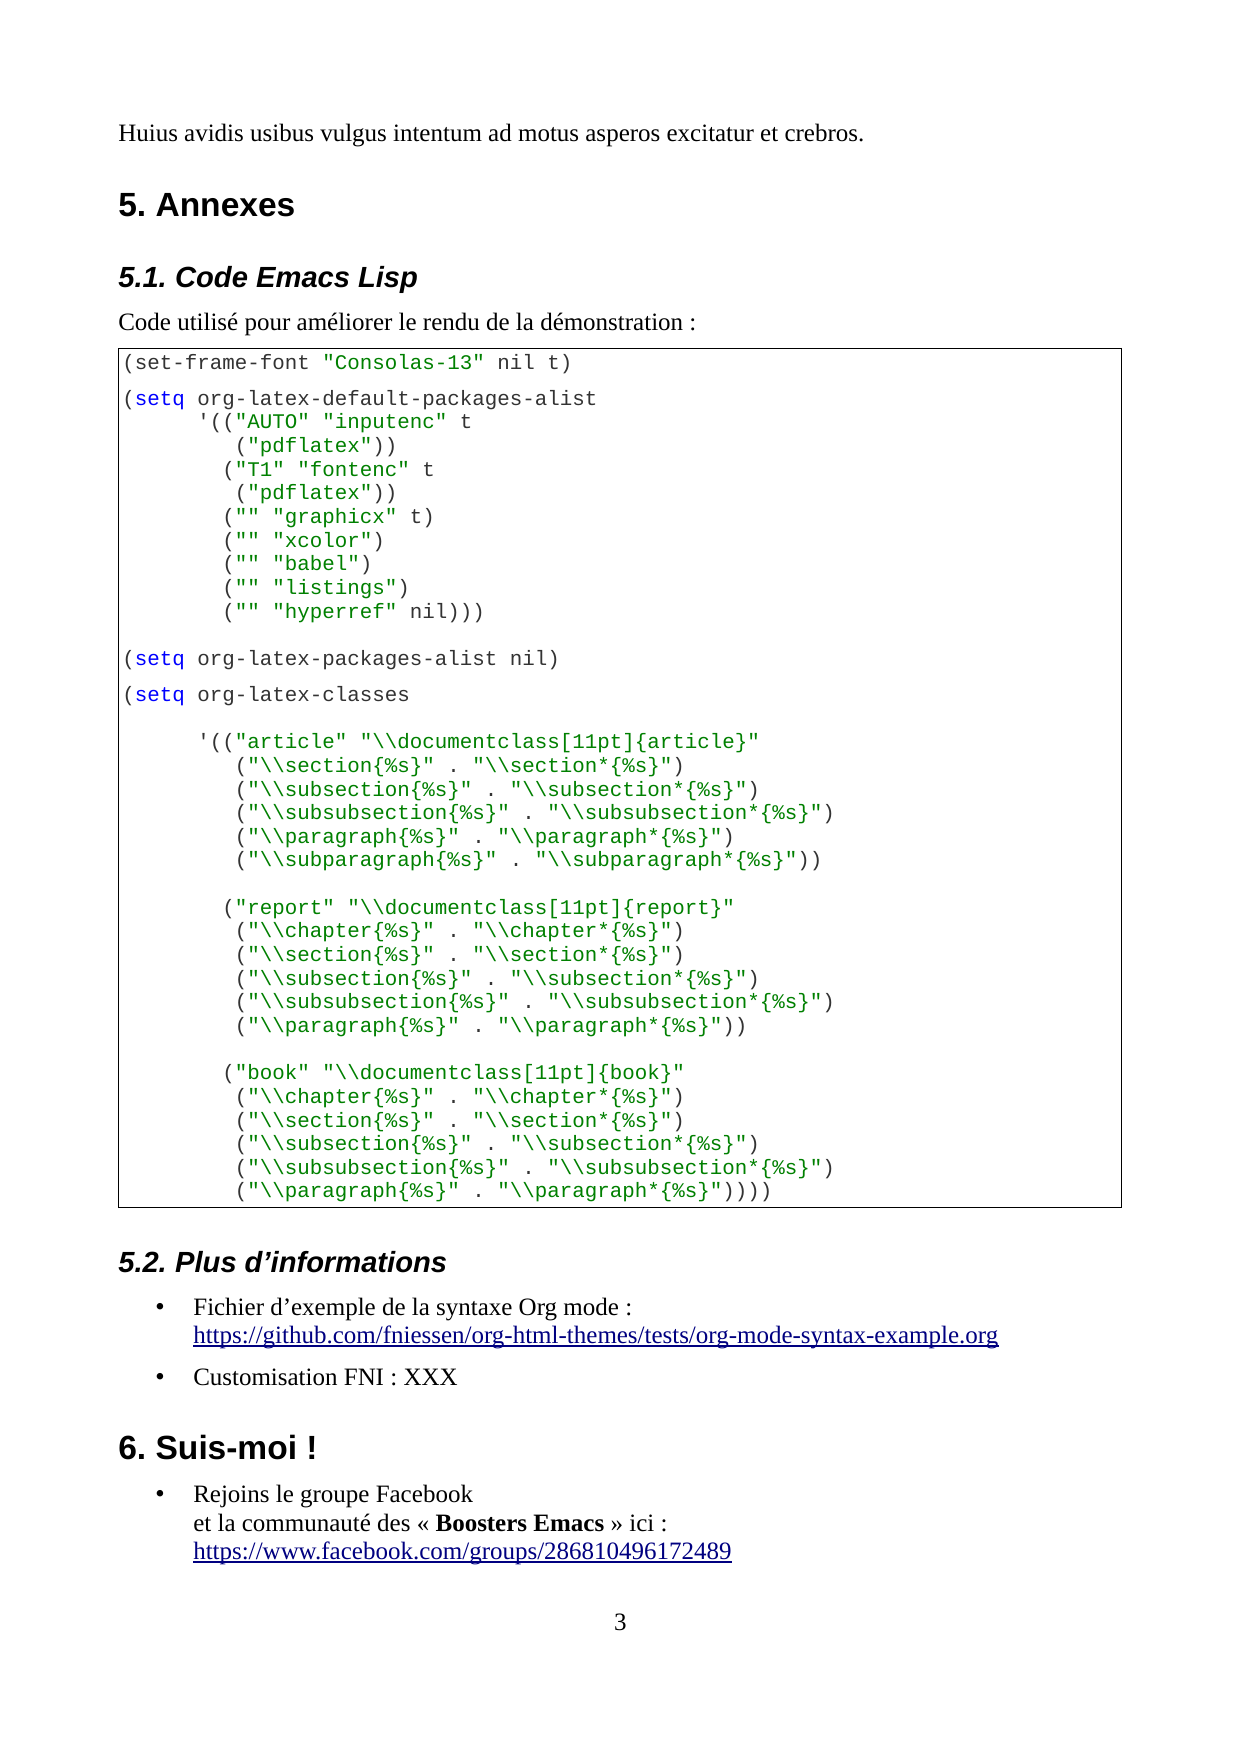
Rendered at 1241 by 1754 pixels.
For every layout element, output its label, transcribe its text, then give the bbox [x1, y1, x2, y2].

text ("\\subsubsection{%s}" . "\\subsubsection*{%s}") [119, 798, 1121, 822]
subtitle Annexes [118, 184, 1122, 223]
text '(("AUTO" "inputenc" t [119, 407, 1121, 431]
text ("\\section{%s}" . "\\section*{%s}") [119, 751, 1121, 774]
text ("" "hyperref" nil))) [119, 597, 1121, 620]
list Fichier d’exemple de la syntaxe Org mode : https://github.com/fniessen/org-html-themes/tests/org-mode-syntax-example.org [156, 1292, 1122, 1349]
text ("" "xcolor") [119, 526, 1121, 549]
text ("report" "\\documentclass[11pt]{report}" [119, 893, 1121, 916]
text ("\\subsection{%s}" . "\\subsection*{%s}") [119, 964, 1121, 987]
text ("\\section{%s}" . "\\section*{%s}") [119, 1106, 1121, 1129]
text Huius avidis usibus vulgus intentum ad motus asperos excitatur et crebros. [118, 118, 1122, 147]
text ("\\section{%s}" . "\\section*{%s}") [119, 940, 1121, 964]
text ("" "listings") [119, 573, 1121, 597]
text ("\\subsection{%s}" . "\\subsection*{%s}") [119, 1129, 1121, 1153]
text ("pdflatex")) [119, 478, 1121, 502]
text ("" "graphicx" t) [119, 502, 1121, 526]
list Customisation FNI : XXX [156, 1362, 1122, 1390]
text ("\\subparagraph{%s}" . "\\subparagraph*{%s}")) [119, 846, 1121, 869]
text '(("article" "\\documentclass[11pt]{article}" [119, 727, 1121, 751]
text ("" "babel") [119, 549, 1121, 573]
text ("\\subsection{%s}" . "\\subsection*{%s}") [119, 774, 1121, 798]
text ("\\paragraph{%s}" . "\\paragraph*{%s}")))) [119, 1177, 1121, 1207]
text ("\\subsubsection{%s}" . "\\subsubsection*{%s}") [119, 987, 1121, 1011]
text ("T1" "fontenc" t [119, 455, 1121, 478]
text ("book" "\\documentclass[11pt]{book}" [119, 1058, 1121, 1082]
subtitle Suis-moi ! [118, 1428, 1122, 1466]
subtitle Code Emacs Lisp [118, 261, 1122, 294]
text ("\\paragraph{%s}" . "\\paragraph*{%s}")) [119, 1011, 1121, 1035]
text ("\\chapter{%s}" . "\\chapter*{%s}") [119, 916, 1121, 940]
text ("\\paragraph{%s}" . "\\paragraph*{%s}") [119, 822, 1121, 846]
text (set-frame-font "Consolas-13" nil t) [119, 349, 1121, 375]
text ("pdflatex")) [119, 431, 1121, 455]
text Code utilisé pour améliorer le rendu de la démonstration : [118, 307, 1122, 335]
text ("\\subsubsection{%s}" . "\\subsubsection*{%s}") [119, 1153, 1121, 1177]
text (setq org-latex-packages-alist nil) [119, 644, 1121, 672]
text (setq org-latex-classes [119, 680, 1121, 704]
text ("\\chapter{%s}" . "\\chapter*{%s}") [119, 1082, 1121, 1106]
list Rejoins le groupe Facebook et la communauté des « Boosters Emacs » ici : https://www.facebook.com/groups/286810496172489 [156, 1479, 1122, 1565]
subtitle Plus d’informations [118, 1246, 1122, 1279]
text (setq org-latex-default-packages-alist [119, 384, 1121, 407]
